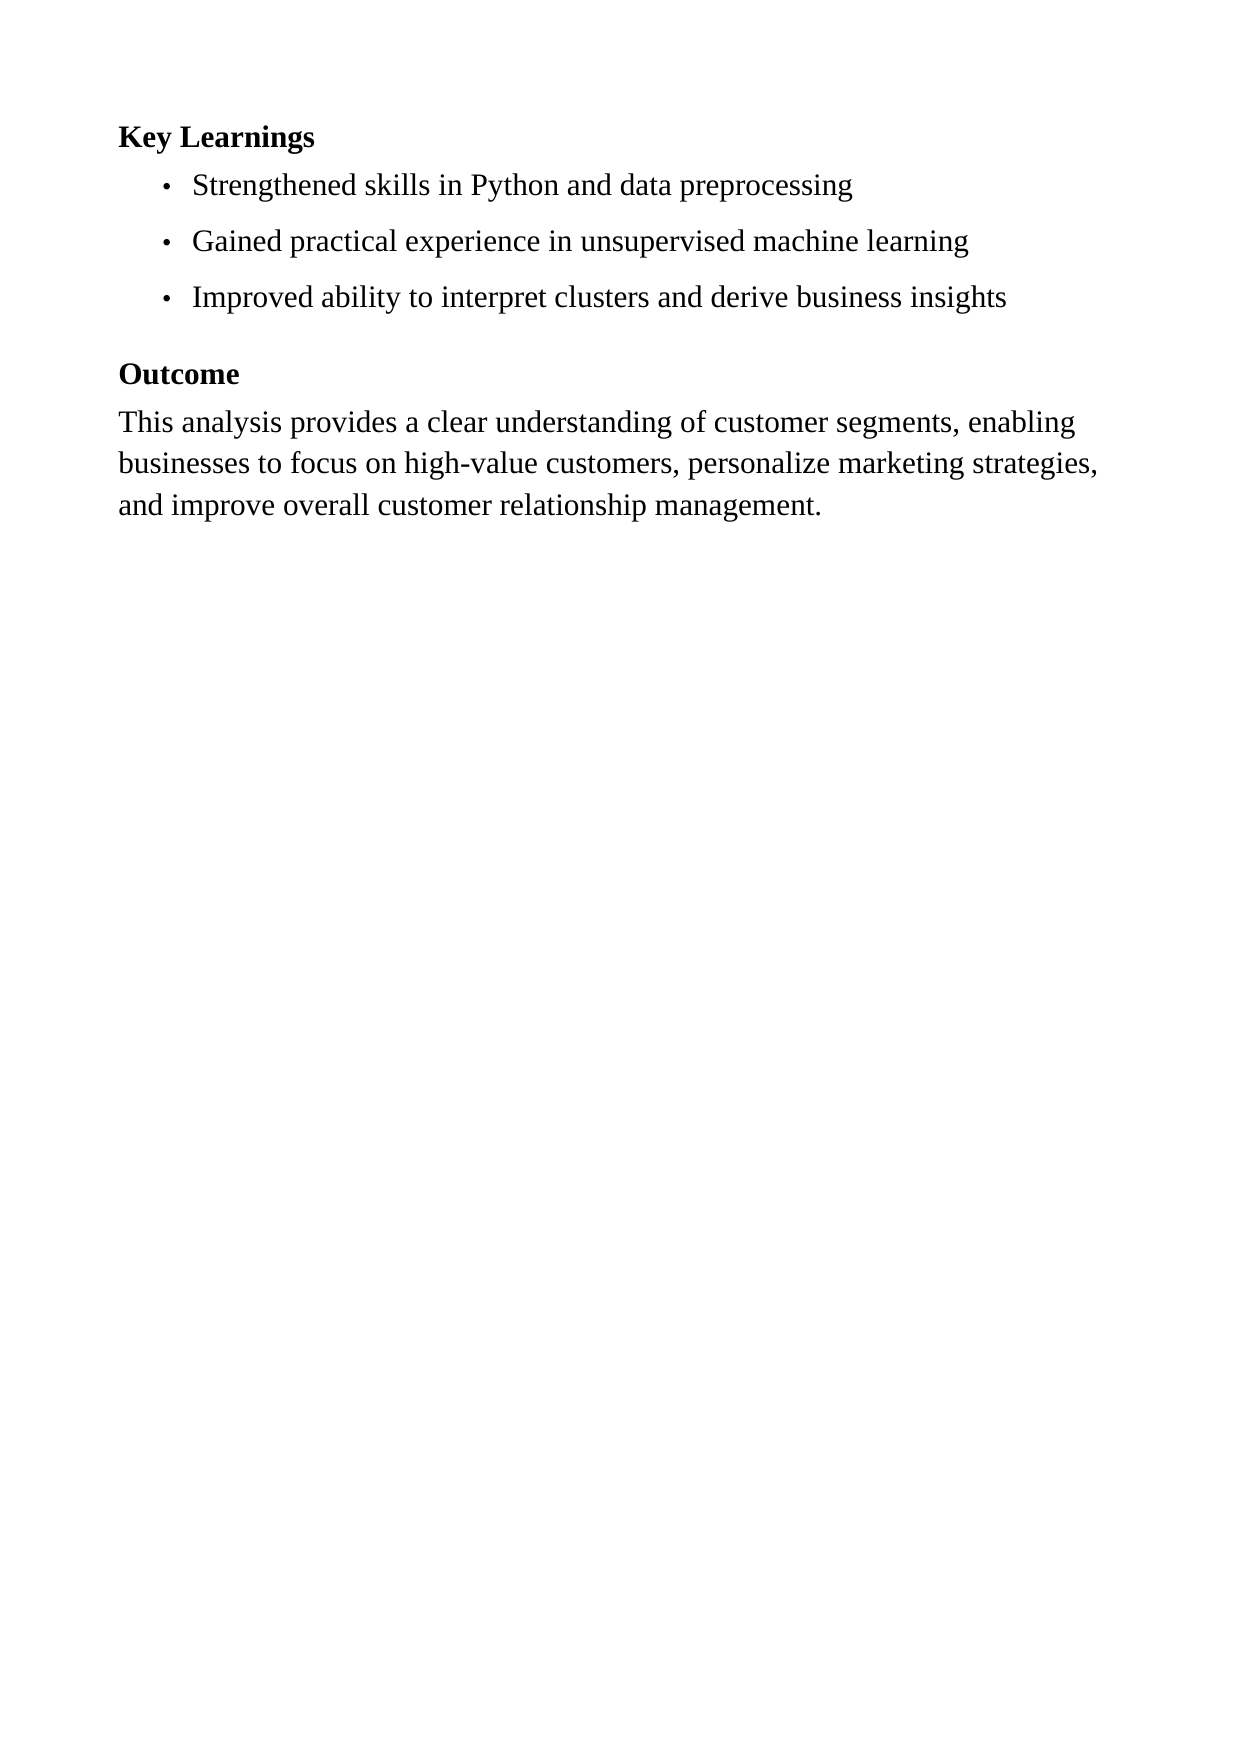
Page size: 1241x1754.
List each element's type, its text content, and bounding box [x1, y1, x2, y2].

subtitle Key Learnings [118, 118, 1122, 154]
text This analysis provides a clear understanding of customer segments, enabling businesses to focus on high-value customers, personalize marketing strategies, and improve overall customer relationship management. [118, 403, 1122, 522]
subtitle Outcome [118, 355, 1122, 391]
list Gained practical experience in unsupervised machine learning [162, 222, 1122, 258]
list Strengthened skills in Python and data preprocessing [162, 167, 1122, 202]
list Improved ability to interpret clusters and derive business insights [162, 278, 1122, 314]
